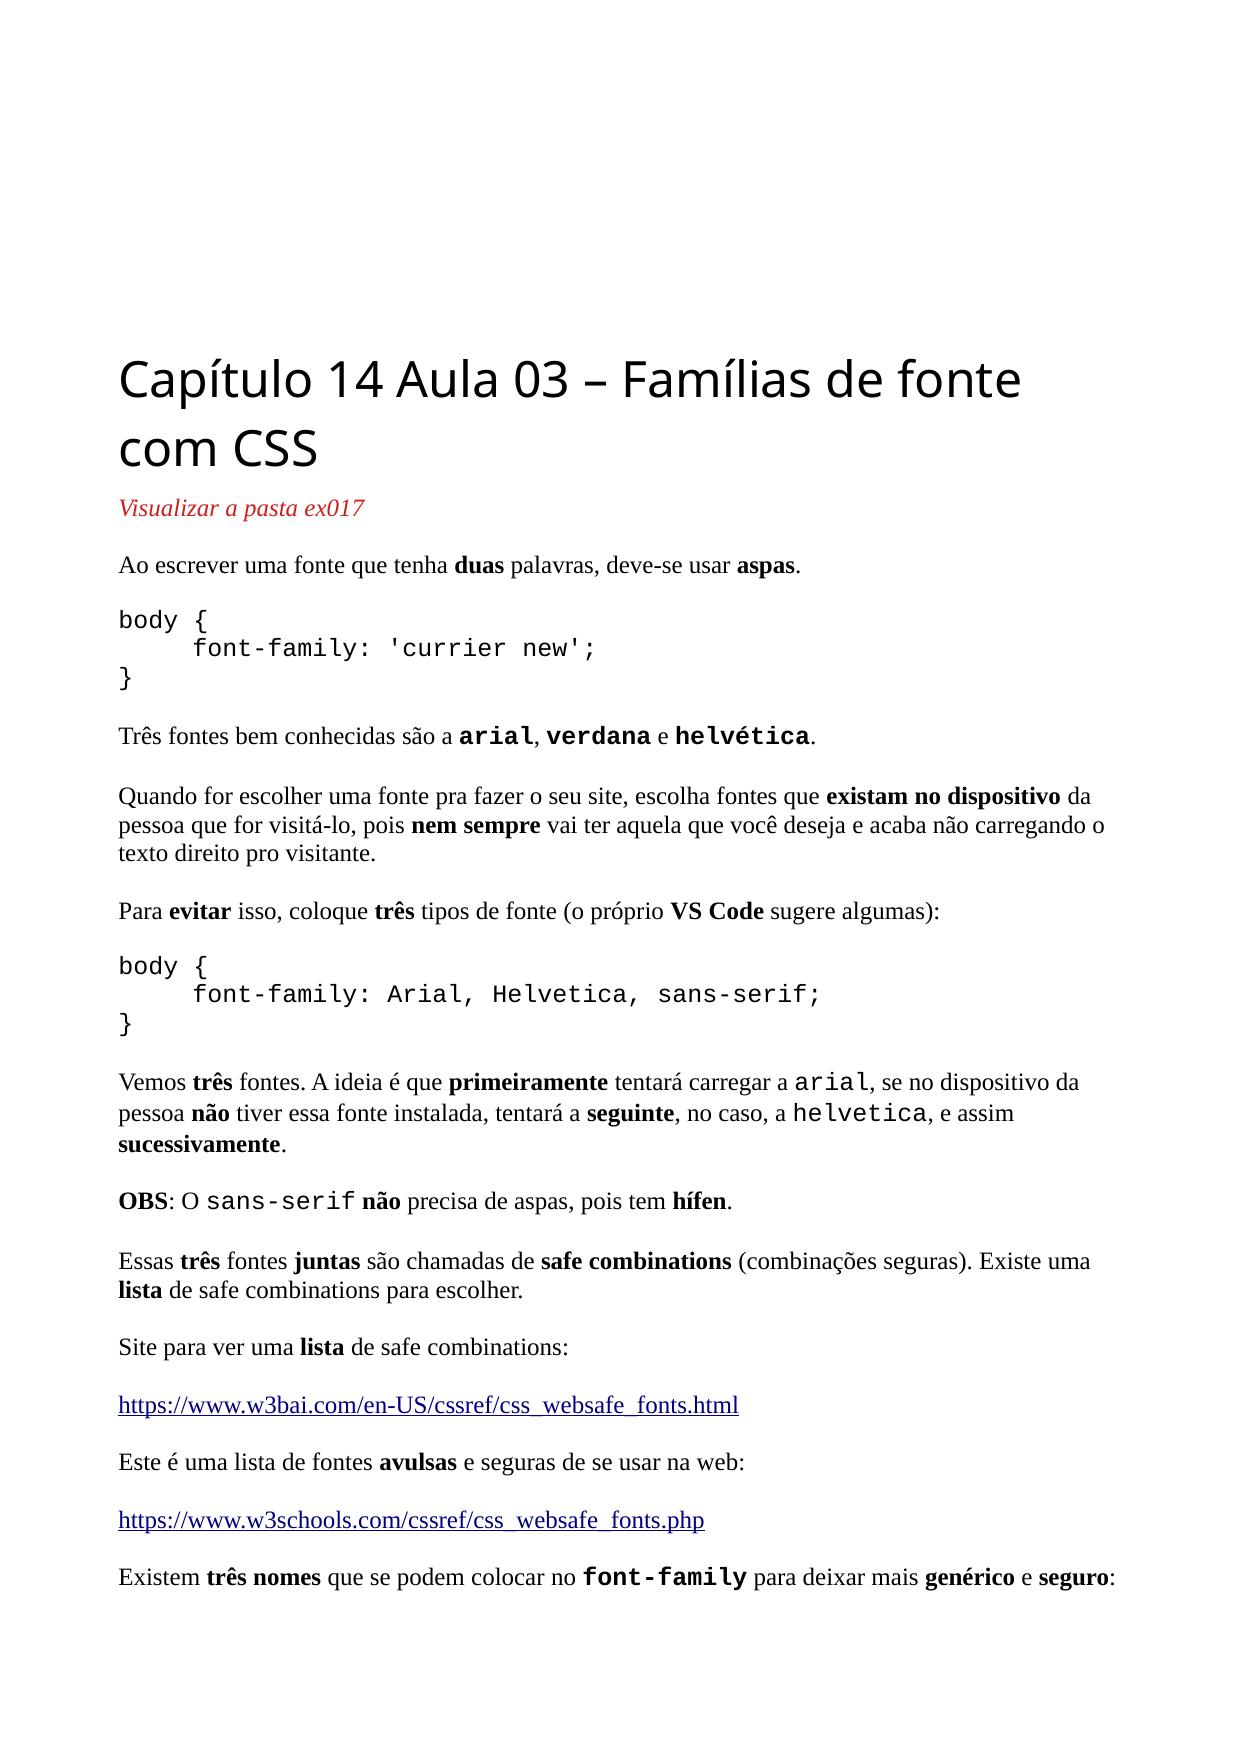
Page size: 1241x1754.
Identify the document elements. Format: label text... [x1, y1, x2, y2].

text font-family: 'currier new'; [118, 636, 1122, 664]
text Vemos três fontes. A ideia é que primeiramente tentará carregar a arial, se no dispositivo da pessoa não tiver essa fonte instalada, tentará a seguinte, no caso, a helvetica, e assim sucessivamente. [118, 1067, 1122, 1158]
text https://www.w3schools.com/cssref/css_websafe_fonts.php [118, 1505, 1122, 1533]
text Existem três nomes que se podem colocar no font-family para deixar mais genérico e seguro: [118, 1562, 1122, 1593]
text Três fontes bem conhecidas são a arial, verdana e helvética. [118, 721, 1122, 752]
text } [118, 1010, 1122, 1038]
text https://www.w3bai.com/en-US/cssref/css_websafe_fonts.html [118, 1390, 1122, 1418]
text Site para ver uma lista de safe combinations: [118, 1332, 1122, 1361]
text Ao escrever uma fonte que tenha duas palavras, deve-se usar aspas. [118, 550, 1122, 579]
text font-family: Arial, Helvetica, sans-serif; [118, 982, 1122, 1010]
text } [118, 664, 1122, 693]
text Para evitar isso, coloque três tipos de fonte (o próprio VS Code sugere algumas): [118, 896, 1122, 925]
text OBS: O sans-serif não precisa de aspas, pois tem hífen. [118, 1186, 1122, 1217]
text body { [118, 608, 1122, 636]
text Este é uma lista de fontes avulsas e seguras de se usar na web: [118, 1447, 1122, 1476]
text Essas três fontes juntas são chamadas de safe combinations (combinações seguras). Existe uma lista de safe combinations para escolher. [118, 1246, 1122, 1303]
text Quando for escolher uma fonte pra fazer o seu site, escolha fontes que existam no dispositivo da pessoa que for visitá-lo, pois nem sempre vai ter aquela que você deseja e acaba não carregando o texto direito pro visitante. [118, 781, 1122, 867]
text Visualizar a pasta ex017 [118, 493, 1122, 522]
text body { [118, 953, 1122, 982]
subtitle Capítulo 14 Aula 03 – Famílias de fonte com CSS [118, 344, 1122, 481]
